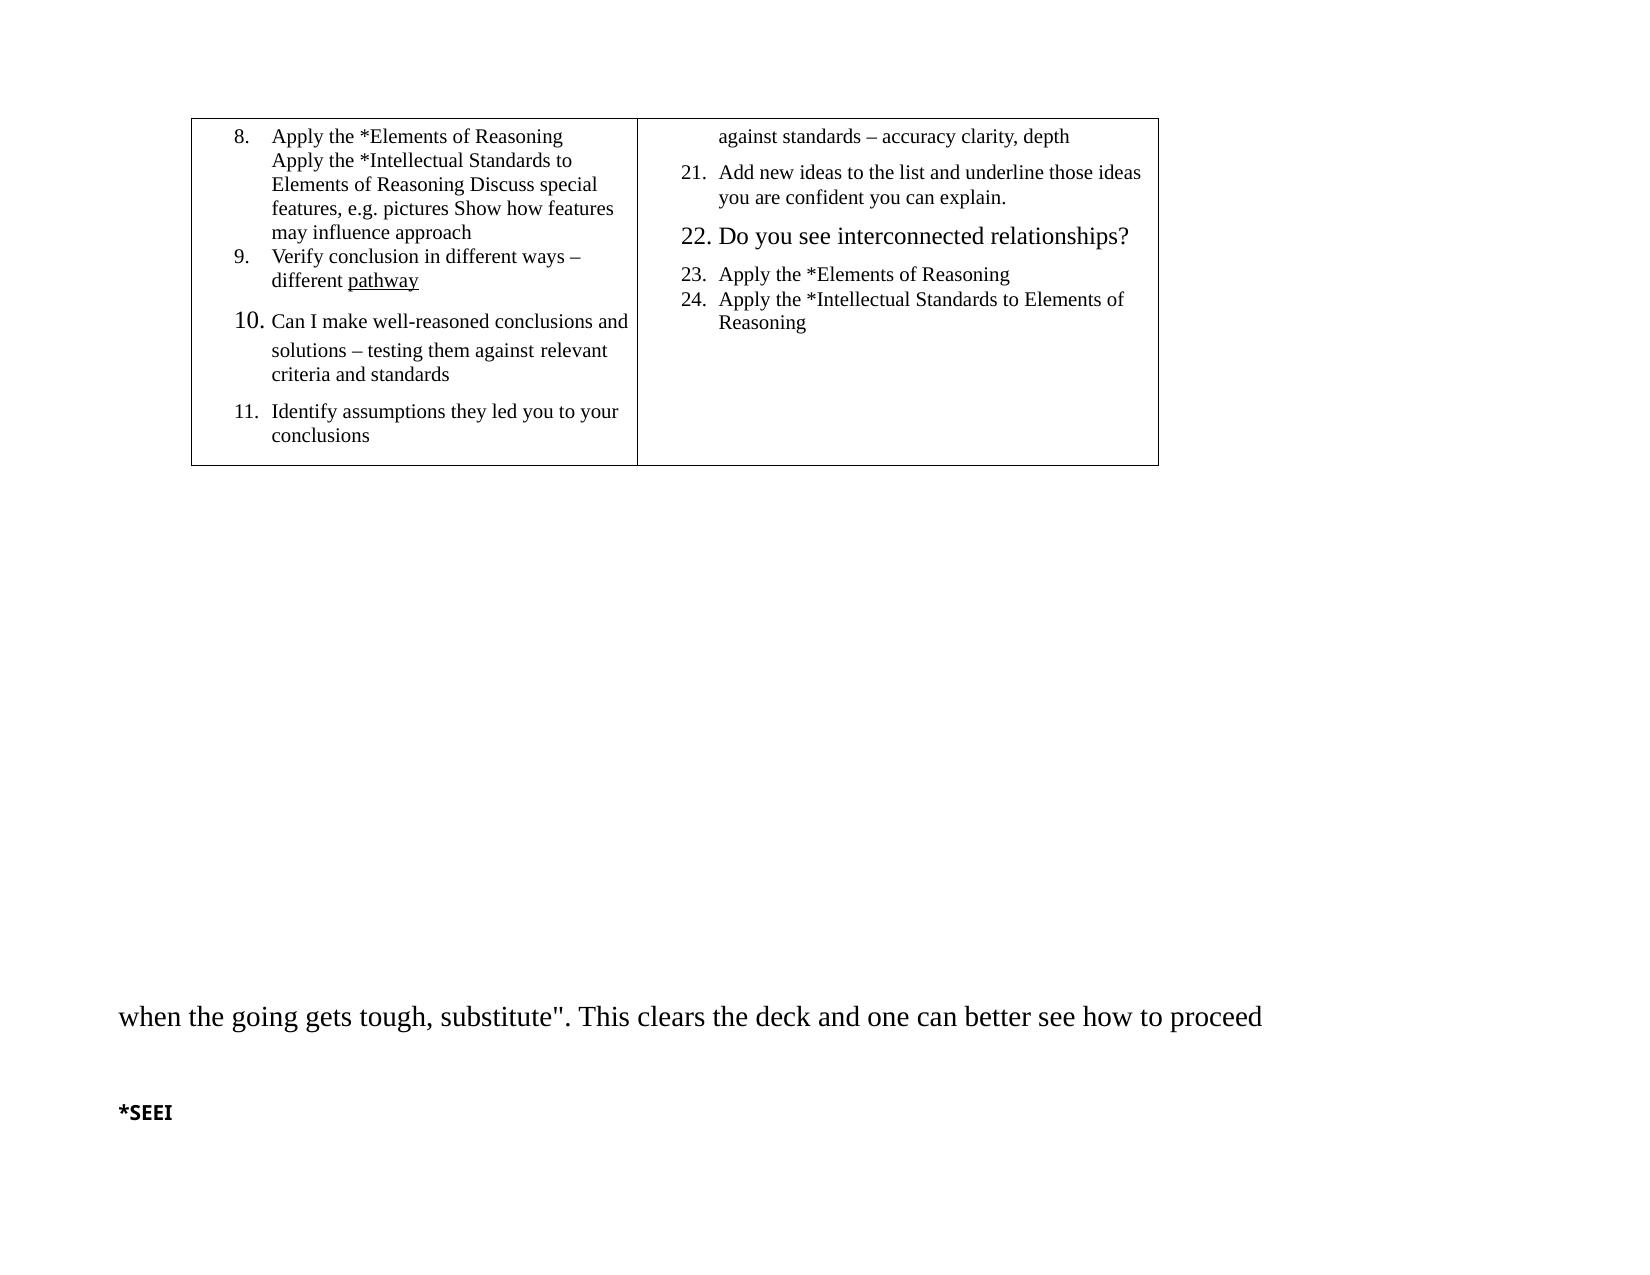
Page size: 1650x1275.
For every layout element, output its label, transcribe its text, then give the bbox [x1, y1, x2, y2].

table_cell Search for negative as well as positive implications within the context of Implications: What would I have done Does your answer make sense? What did you learn from completing the problem? Extend the problem Can you use the results of or the method, for some other problem If I encountered a similar problem in the future, how could I better solve it? Is the answer unique or are there others? Can I explain my answer in the context of the problem? How can I check my work for accuracy? - check against standards – accuracy clarity, depth Add new ideas to the list and underline those ideas you are confident you can explain. Do you see interconnected relationships? Apply the *Elements of Reasoning Apply the *Intellectual Standards to Elements of Reasoning [638, 119, 1158, 465]
table_cell What ideas you are confident you can explain. Do you see interconnected relationships? can I check if my understanding is accurate? Did the plan work logic – Does our conclusion follow from the evidence? Show and discuss solutions Show and name different strategies Relate to previously solved problems Demonstrate general applicability of or have students solve extensions problem solving strategies Apply the *Elements of Reasoning Apply the *Intellectual Standards to Elements of Reasoning Discuss special features, e.g. pictures Show how features may influence approach Verify conclusion in different ways – different pathway Can I make well-reasoned conclusions and solutions – testing them against relevant criteria and standards Identify assumptions they led you to your conclusions [192, 119, 637, 465]
text *SEEI [118, 1098, 1532, 1126]
text when the going gets tough, substitute". This clears the deck and one can better see how to proceed [118, 999, 1532, 1033]
